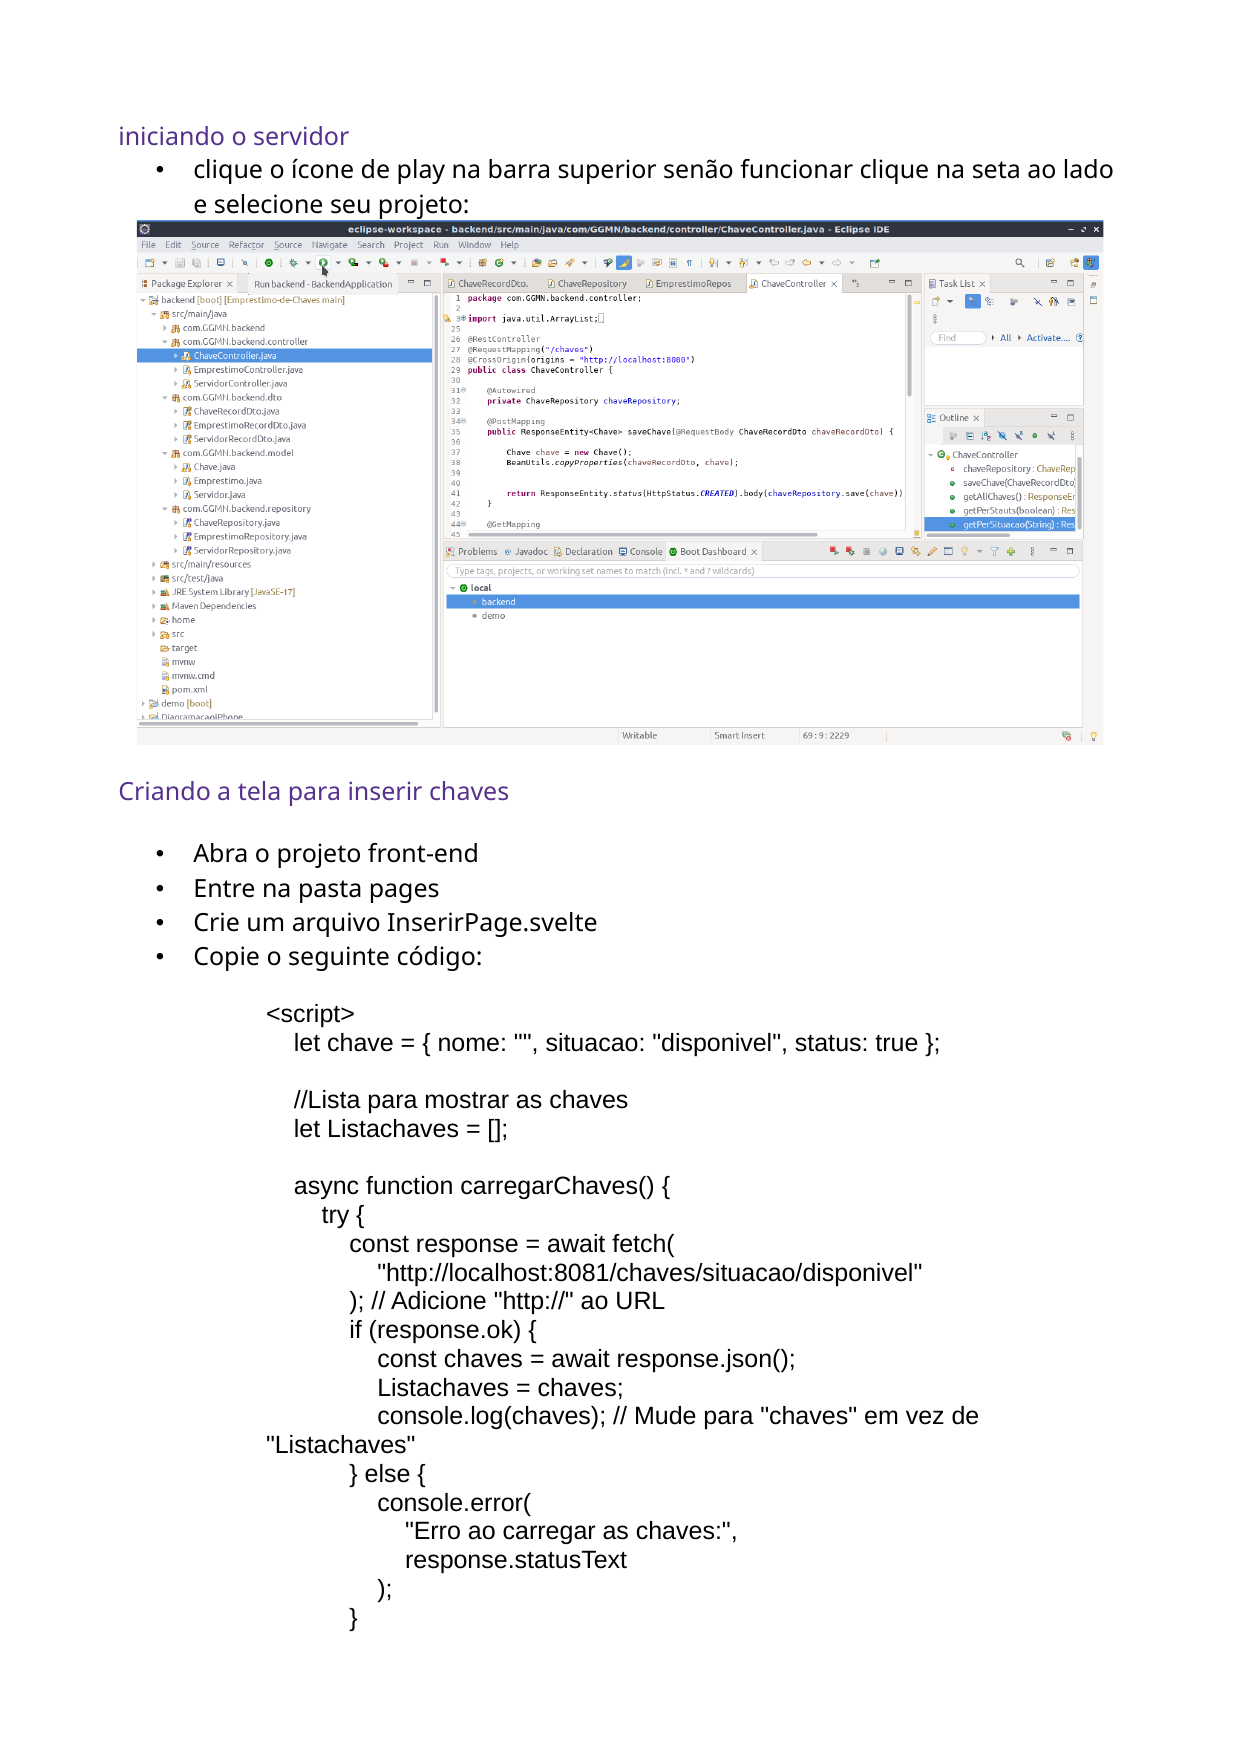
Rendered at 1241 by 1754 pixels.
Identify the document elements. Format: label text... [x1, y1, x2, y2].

text const response = await fetch( [266, 1229, 1122, 1257]
text iniciando o servidor [118, 118, 1122, 152]
text ); // Adicione "http://" ao URL [266, 1286, 1122, 1315]
text //Lista para mostrar as chaves [266, 1085, 1122, 1114]
list clique o ícone de play na barra superior senão funcionar clique na seta ao lado e selecione seu projeto: [156, 152, 1122, 220]
text "Erro ao carregar as chaves:", [266, 1516, 1122, 1545]
text Criando a tela para inserir chaves [118, 773, 1122, 807]
text let Listachaves = []; [266, 1114, 1122, 1142]
list Abra o projeto front-end [156, 836, 1122, 870]
list Entre na pasta pages [156, 870, 1122, 904]
text } else { [266, 1459, 1122, 1487]
text const chaves = await response.json(); [266, 1344, 1122, 1372]
text "http://localhost:8081/chaves/situacao/disponivel" [266, 1257, 1122, 1286]
text response.statusText [266, 1545, 1122, 1574]
text <script> [266, 999, 1122, 1027]
text if (response.ok) { [266, 1315, 1122, 1344]
text console.error( [266, 1487, 1122, 1516]
list Crie um arquivo InserirPage.svelte [156, 904, 1122, 938]
text let chave = { nome: "", situacao: "disponivel", status: true }; [266, 1027, 1122, 1056]
text console.log(chaves); // Mude para "chaves" em vez de "Listachaves" [266, 1401, 1122, 1459]
picture [136, 220, 1104, 745]
text async function carregarChaves() { [266, 1171, 1122, 1200]
text try { [266, 1200, 1122, 1229]
text ); [266, 1574, 1122, 1602]
text Listachaves = chaves; [266, 1372, 1122, 1401]
text } [266, 1602, 1122, 1631]
list Copie o seguinte código: [156, 938, 1122, 972]
